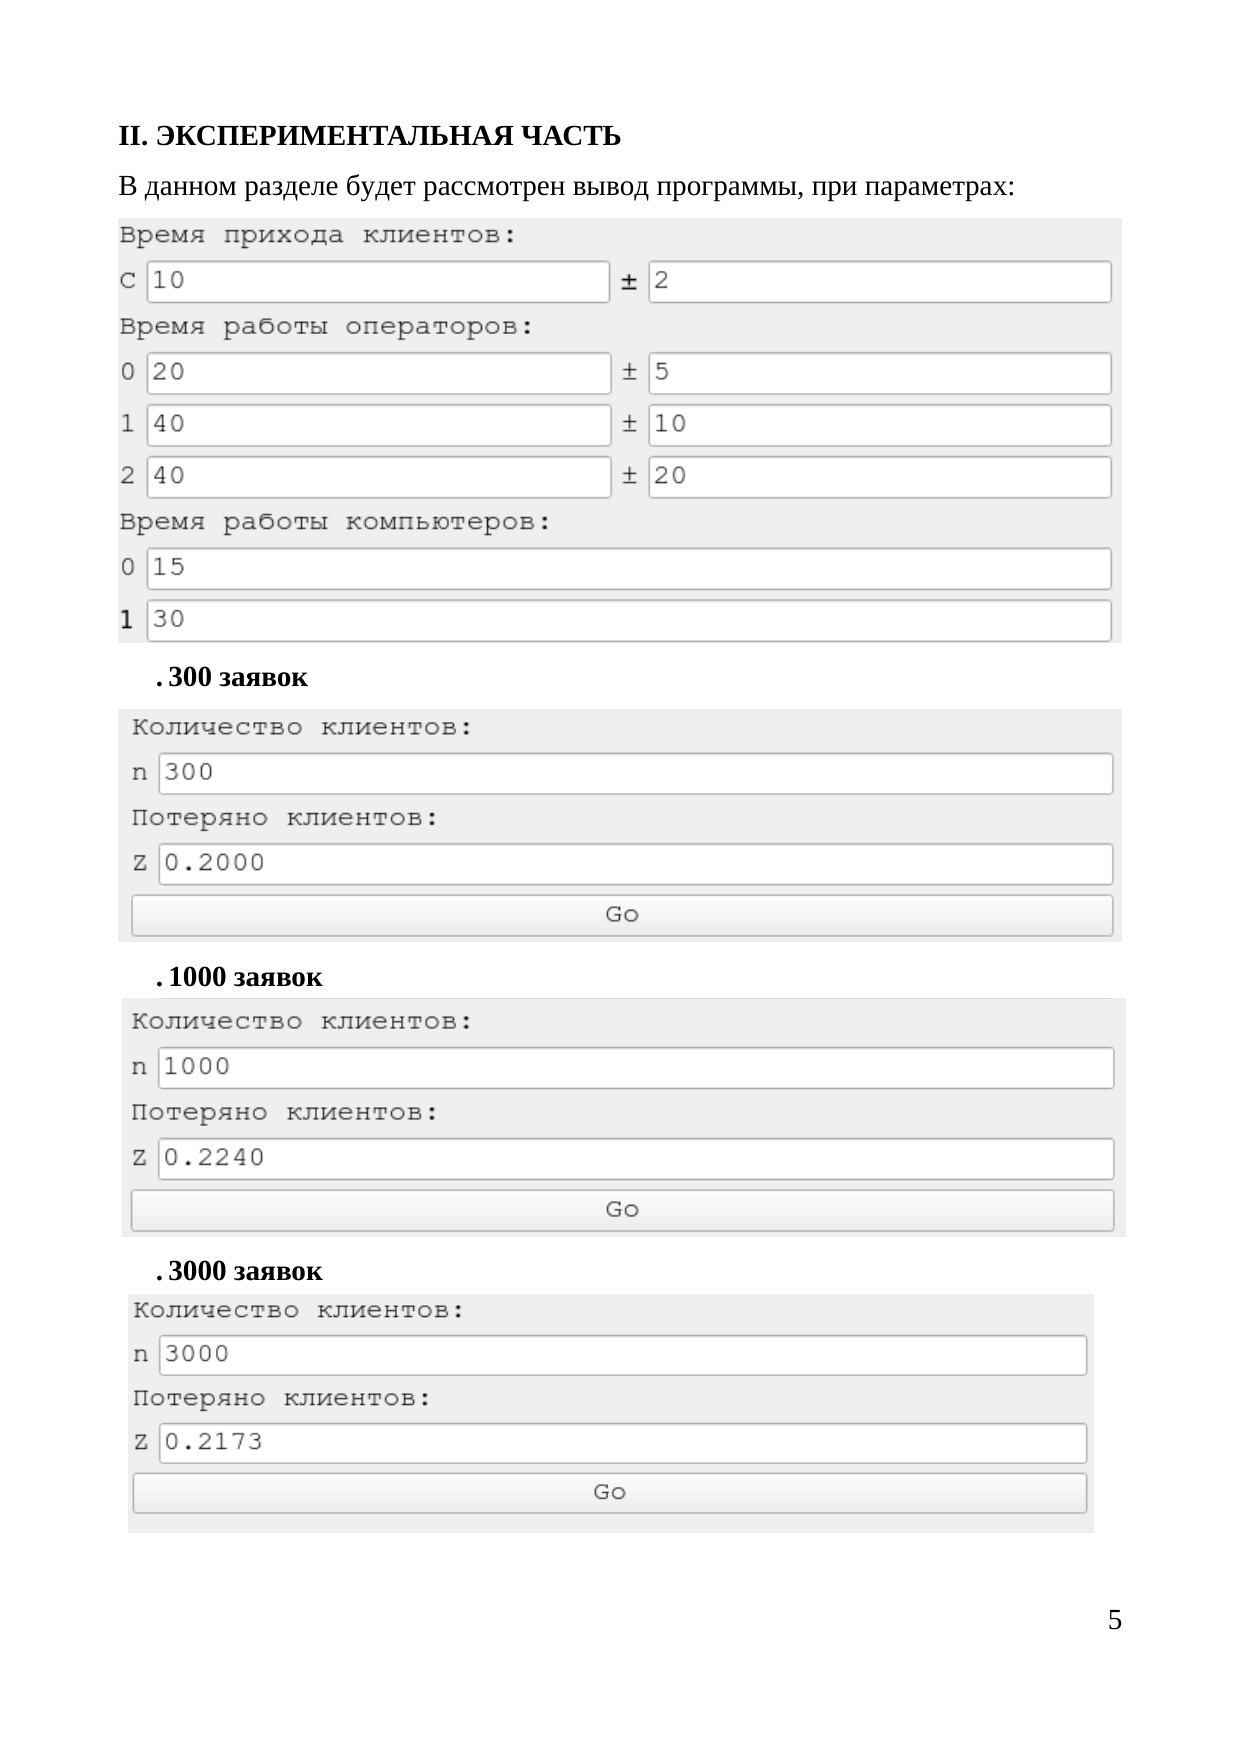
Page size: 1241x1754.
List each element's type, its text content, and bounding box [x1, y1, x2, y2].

picture [118, 709, 1123, 942]
picture [127, 1294, 1095, 1533]
picture [122, 998, 1127, 1237]
subtitle 3000 заявок [156, 1237, 1122, 1287]
text В данном разделе будет рассмотрен вывод программы, при параметрах: [118, 168, 1122, 202]
subtitle 1000 заявок [156, 942, 1122, 992]
subtitle II. ЭКСПЕРИМЕНТАЛЬНАЯ ЧАСТЬ [118, 118, 1122, 152]
picture [118, 218, 1123, 643]
subtitle 300 заявок [156, 643, 1122, 693]
